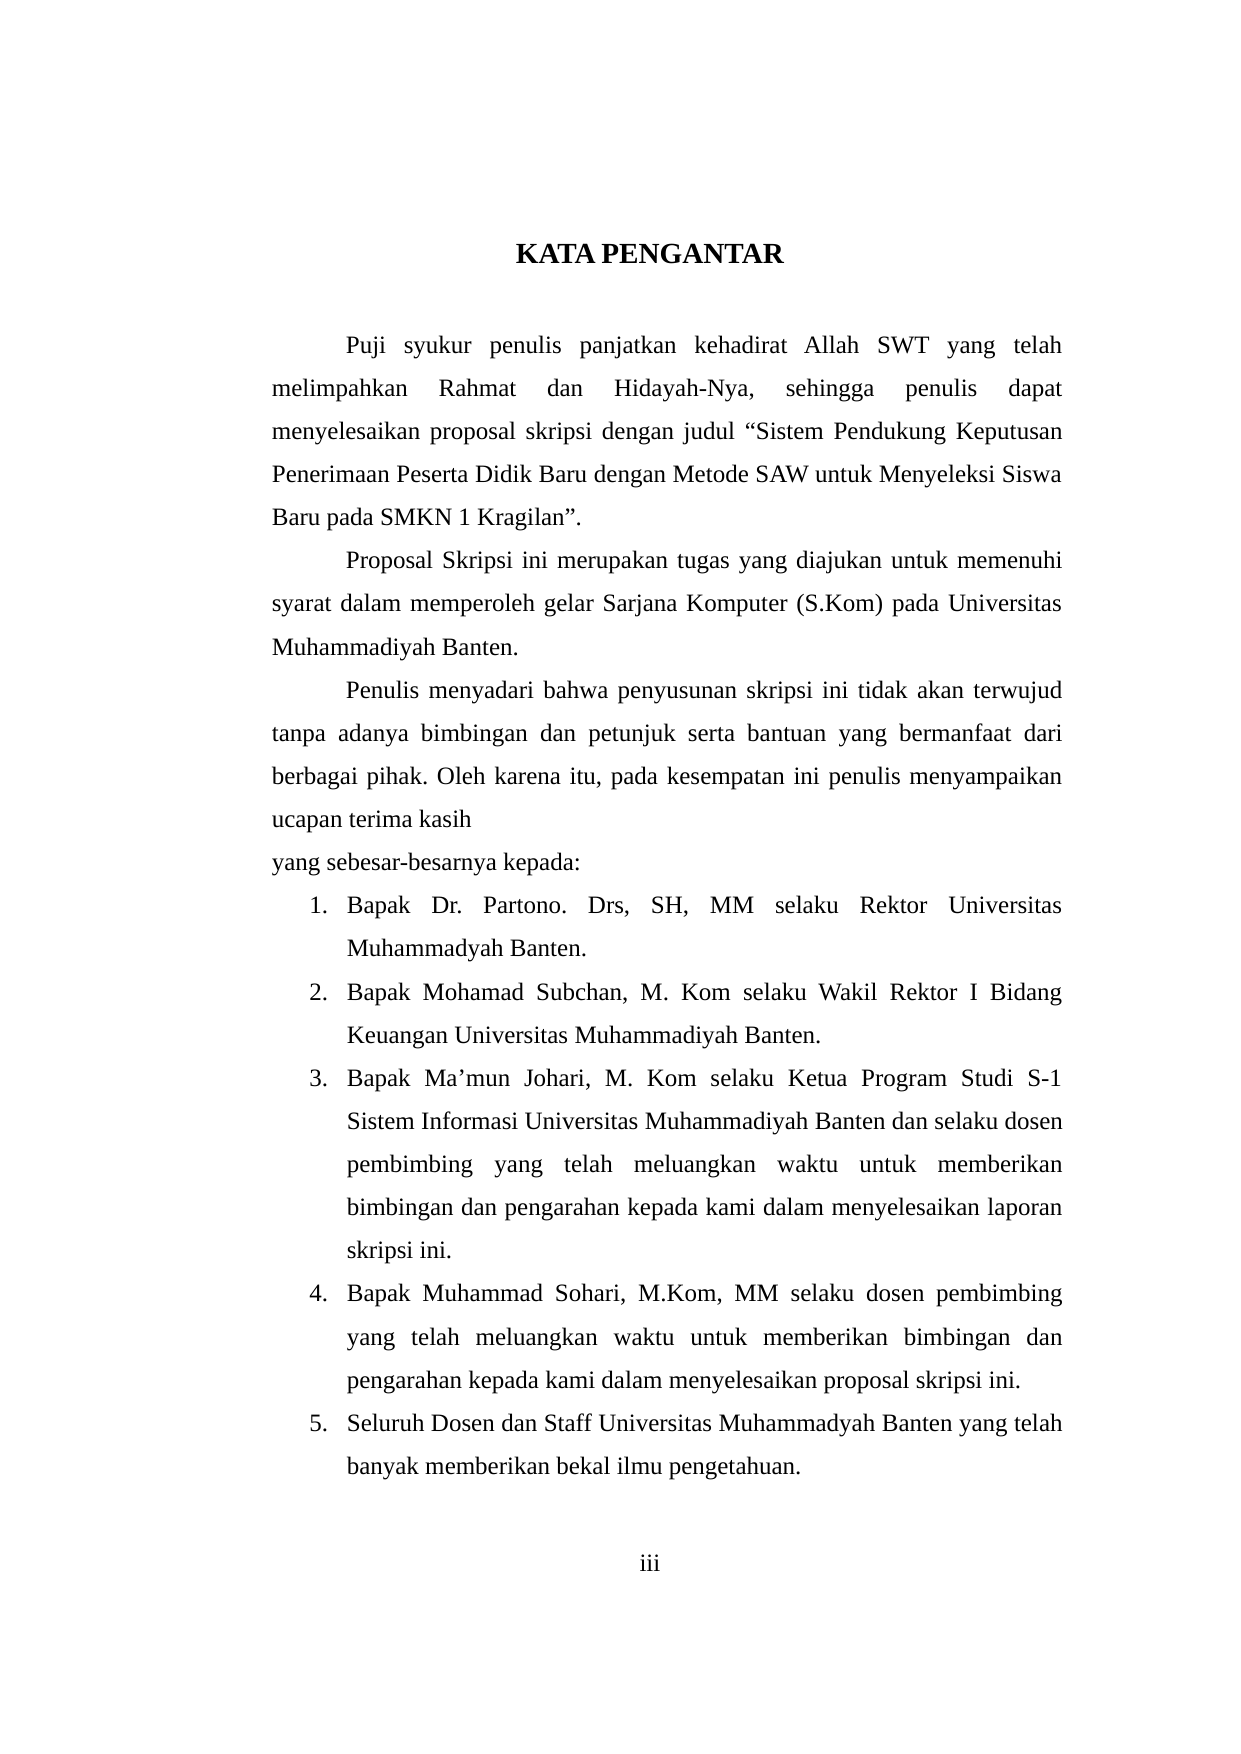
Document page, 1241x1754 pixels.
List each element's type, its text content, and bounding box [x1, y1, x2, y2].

text Penulis menyadari bahwa penyusunan skripsi ini tidak akan terwujud tanpa adanya bimbingan dan petunjuk serta bantuan yang bermanfaat dari berbagai pihak. Oleh karena itu, pada kesempatan ini penulis menyampaikan ucapan terima kasih [272, 675, 1063, 833]
list Bapak Muhammad Sohari, M.Kom, MM selaku dosen pembimbing yang telah meluangkan waktu untuk memberikan bimbingan dan pengarahan kepada kami dalam menyelesaikan proposal skripsi ini. [309, 1278, 1063, 1393]
text Puji syukur penulis panjatkan kehadirat Allah SWT yang telah melimpahkan Rahmat dan Hidayah-Nya, sehingga penulis dapat menyelesaikan proposal skripsi dengan judul “Sistem Pendukung Keputusan Penerimaan Peserta Didik Baru dengan Metode SAW untuk Menyeleksi Siswa Baru pada SMKN 1 Kragilan”. [272, 330, 1063, 531]
list Seluruh Dosen dan Staff Universitas Muhammadyah Banten yang telah banyak memberikan bekal ilmu pengetahuan. [309, 1408, 1063, 1480]
subtitle KATA PENGANTAR [236, 236, 1063, 270]
text yang sebesar-besarnya kepada: [272, 847, 1063, 876]
list Bapak Mohamad Subchan, M. Kom selaku Wakil Rektor I Bidang Keuangan Universitas Muhammadiyah Banten. [309, 977, 1063, 1048]
text Proposal Skripsi ini merupakan tugas yang diajukan untuk memenuhi syarat dalam memperoleh gelar Sarjana Komputer (S.Kom) pada Universitas Muhammadiyah Banten. [272, 545, 1063, 660]
list Bapak Ma’mun Johari, M. Kom selaku Ketua Program Studi S-1 Sistem Informasi Universitas Muhammadiyah Banten dan selaku dosen pembimbing yang telah meluangkan waktu untuk memberikan bimbingan dan pengarahan kepada kami dalam menyelesaikan laporan skripsi ini. [309, 1063, 1063, 1264]
list Bapak Dr. Partono. Drs, SH, MM selaku Rektor Universitas Muhammadyah Banten. [309, 890, 1063, 962]
